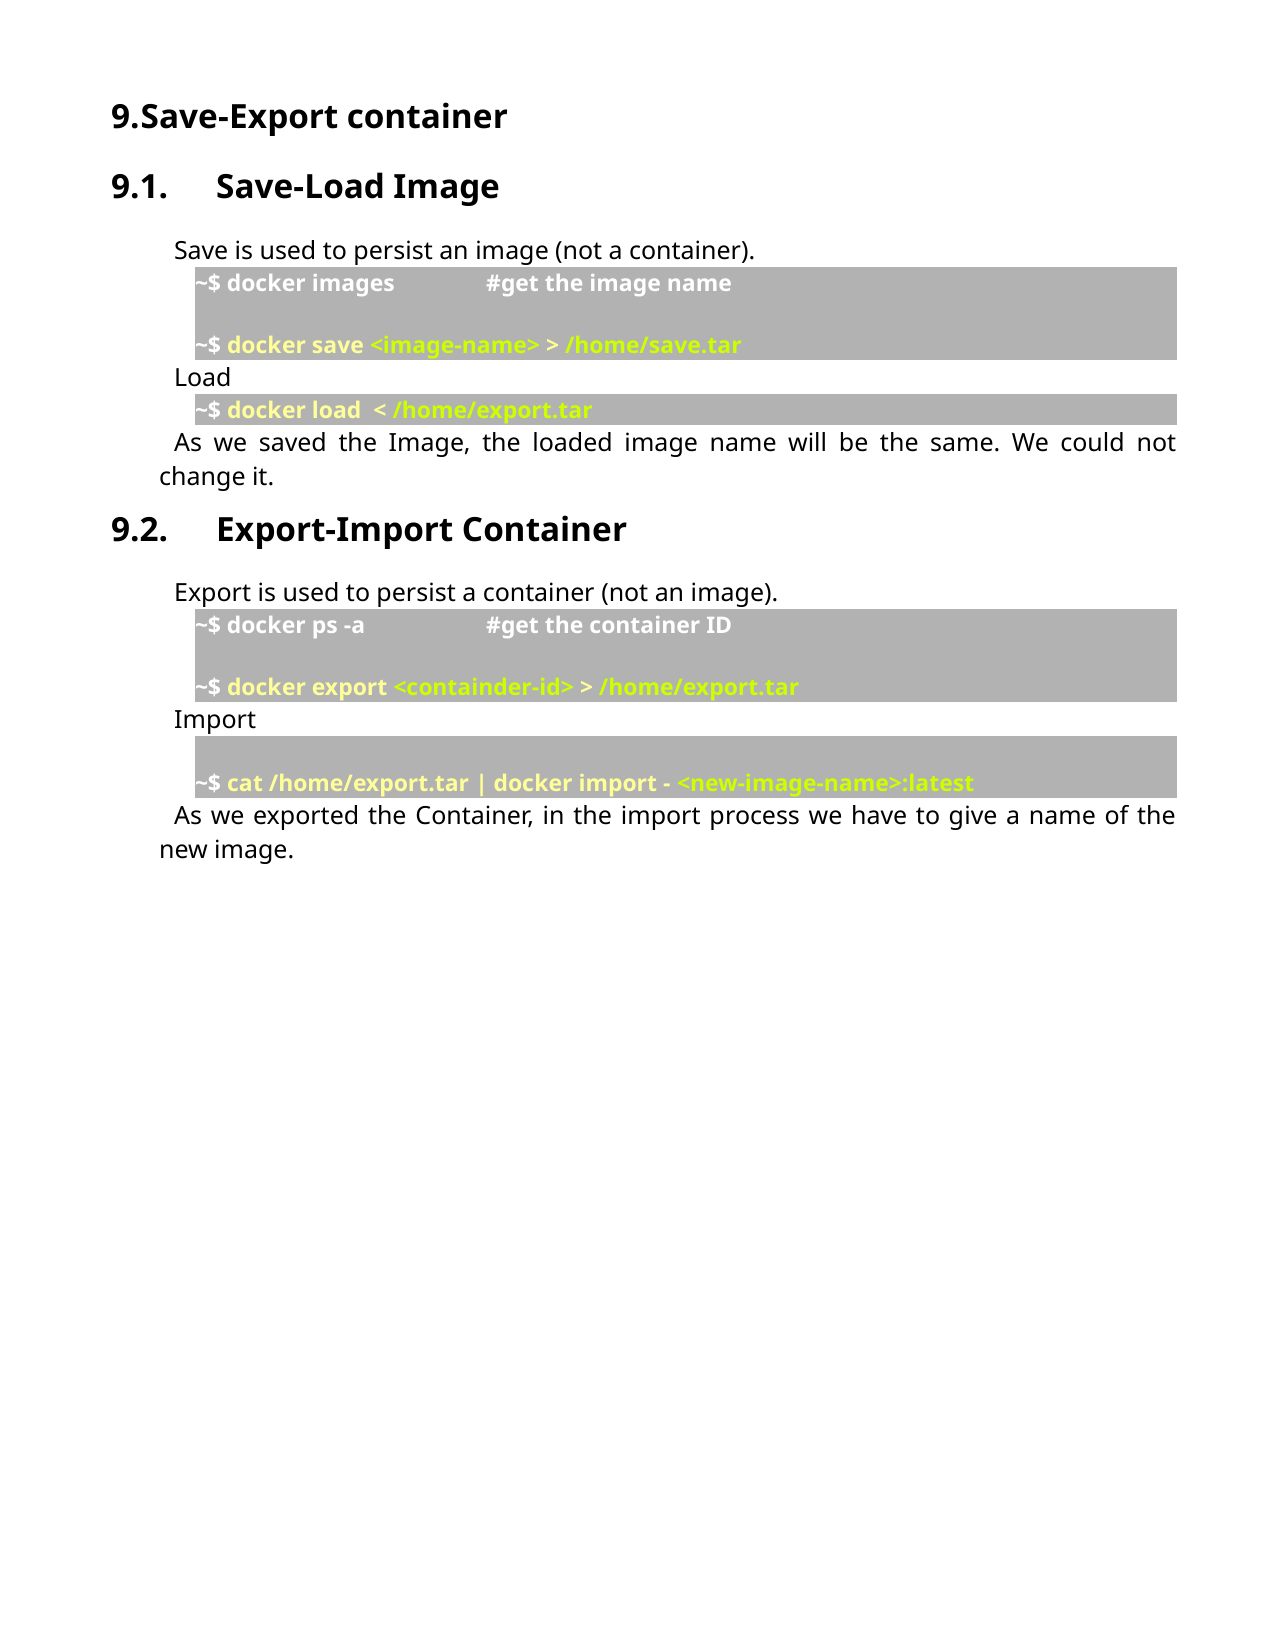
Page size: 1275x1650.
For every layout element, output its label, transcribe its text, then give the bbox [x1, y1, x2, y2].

text As we exported the Container, in the import process we have to give a name of the new image. [159, 798, 1177, 866]
text ~$ docker ps -a #get the container ID [195, 609, 1177, 640]
subtitle Export-Import Container [111, 505, 1177, 551]
text Load [159, 360, 1177, 394]
text ~$ cat /home/export.tar | docker import - <new-image-name>:latest [195, 767, 1177, 798]
text Import [159, 702, 1177, 736]
subtitle Save-Load Image [111, 163, 1177, 209]
text Export is used to persist a container (not an image). [159, 575, 1177, 609]
text ~$ docker export <containder-id> > /home/export.tar [195, 671, 1177, 702]
text Save is used to persist an image (not a container). [159, 233, 1177, 267]
subtitle Save-Export container [111, 93, 1177, 139]
text ~$ docker save <image-name> > /home/save.tar [195, 329, 1177, 360]
text ~$ docker images #get the image name [195, 267, 1177, 298]
text As we saved the Image, the loaded image name will be the same. We could not change it. [159, 425, 1177, 493]
text ~$ docker load < /home/export.tar [195, 394, 1177, 425]
